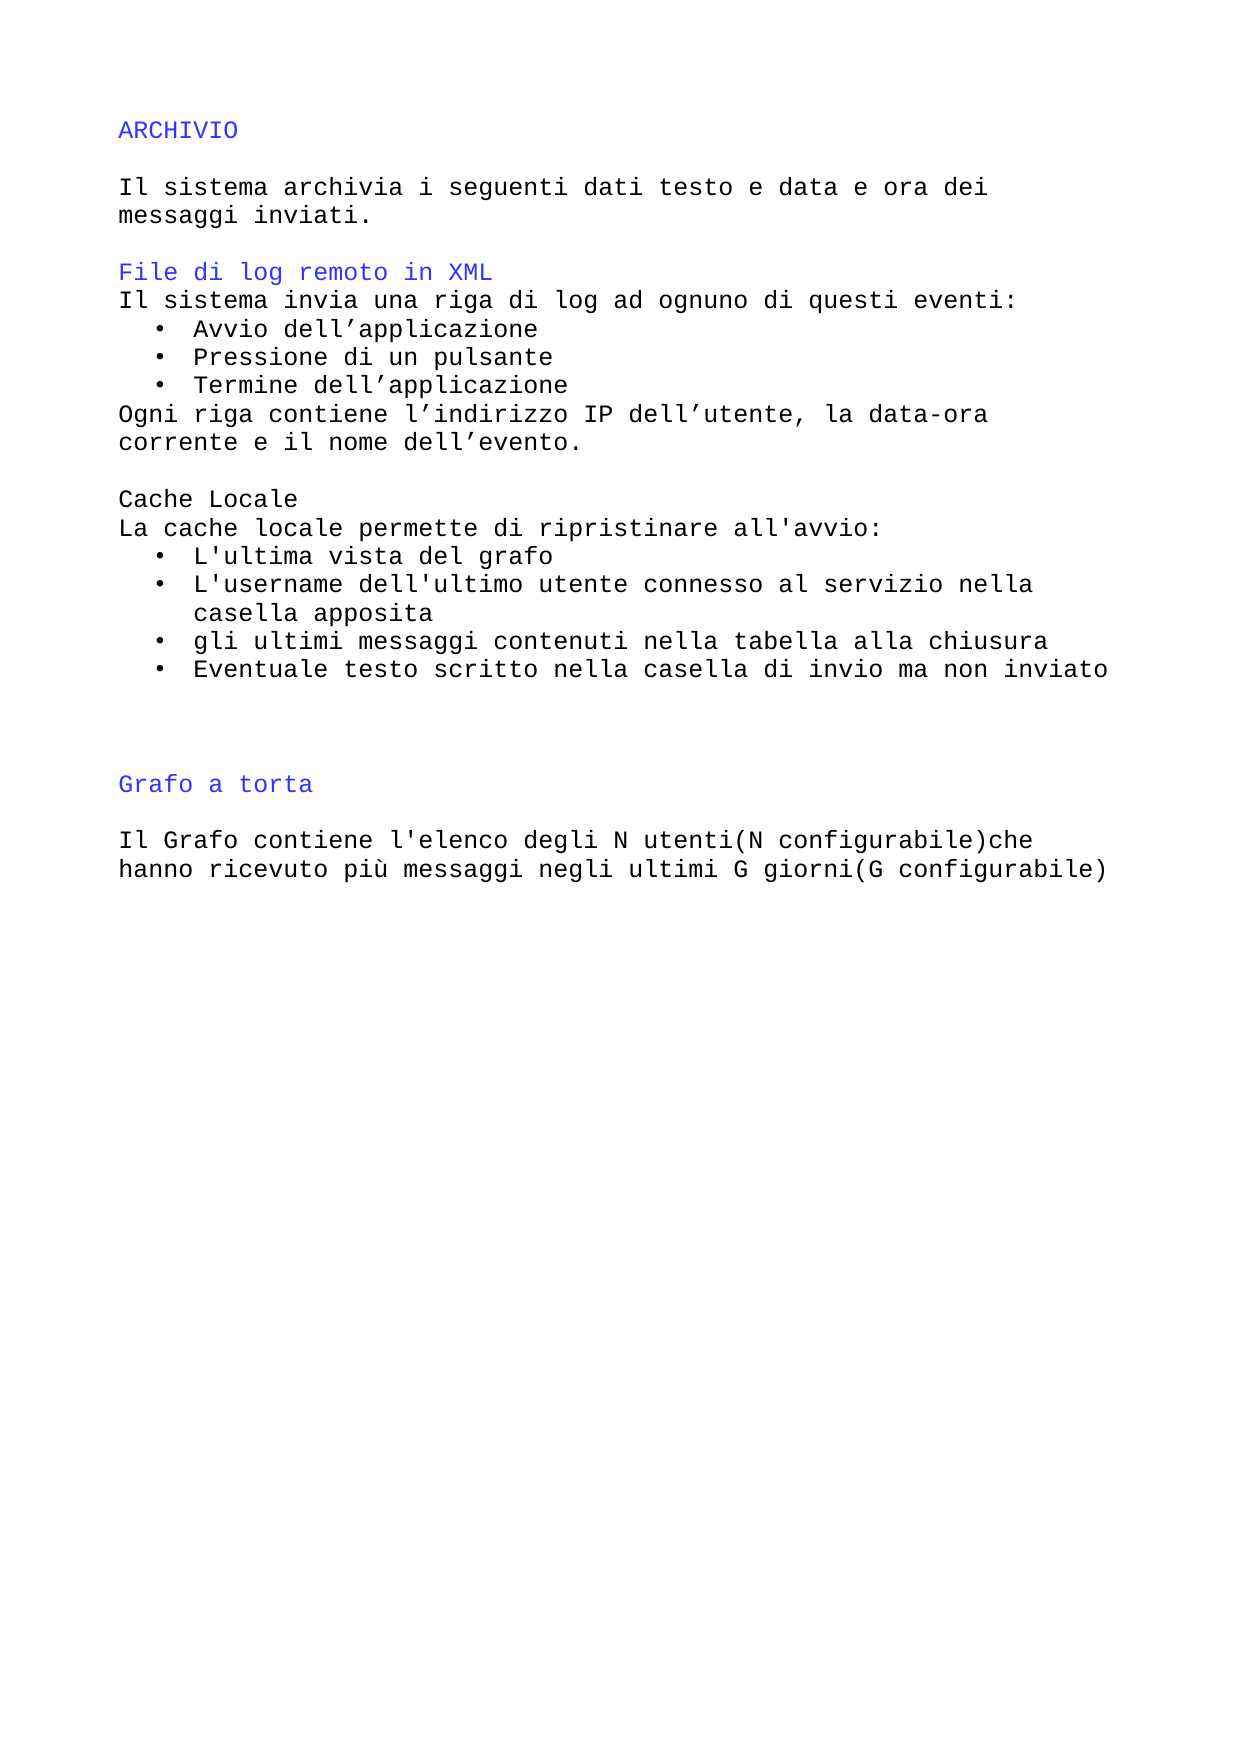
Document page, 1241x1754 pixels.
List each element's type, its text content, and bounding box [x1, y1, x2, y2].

list L'username dell'ultimo utente connesso al servizio nella casella apposita [156, 572, 1122, 628]
list Eventuale testo scritto nella casella di invio ma non inviato [156, 657, 1122, 685]
list Termine dell’applicazione [156, 373, 1122, 401]
list Avvio dell’applicazione [156, 316, 1122, 345]
text Il Grafo contiene l'elenco degli N utenti(N configurabile)che hanno ricevuto più messaggi negli ultimi G giorni(G configurabile) [118, 828, 1122, 885]
list gli ultimi messaggi contenuti nella tabella alla chiusura [156, 628, 1122, 657]
text File di log remoto in XML [118, 260, 1122, 288]
text Ogni riga contiene l’indirizzo IP dell’utente, la data-ora corrente e il nome dell’evento. [118, 401, 1122, 458]
text Il sistema invia una riga di log ad ognuno di questi eventi: [118, 288, 1122, 316]
text ARCHIVIO [118, 118, 1122, 146]
text Cache Locale [118, 487, 1122, 515]
text Grafo a torta [118, 771, 1122, 800]
text Il sistema archivia i seguenti dati testo e data e ora dei messaggi inviati. [118, 175, 1122, 231]
list Pressione di un pulsante [156, 345, 1122, 373]
list L'ultima vista del grafo [156, 543, 1122, 572]
text La cache locale permette di ripristinare all'avvio: [118, 515, 1122, 543]
